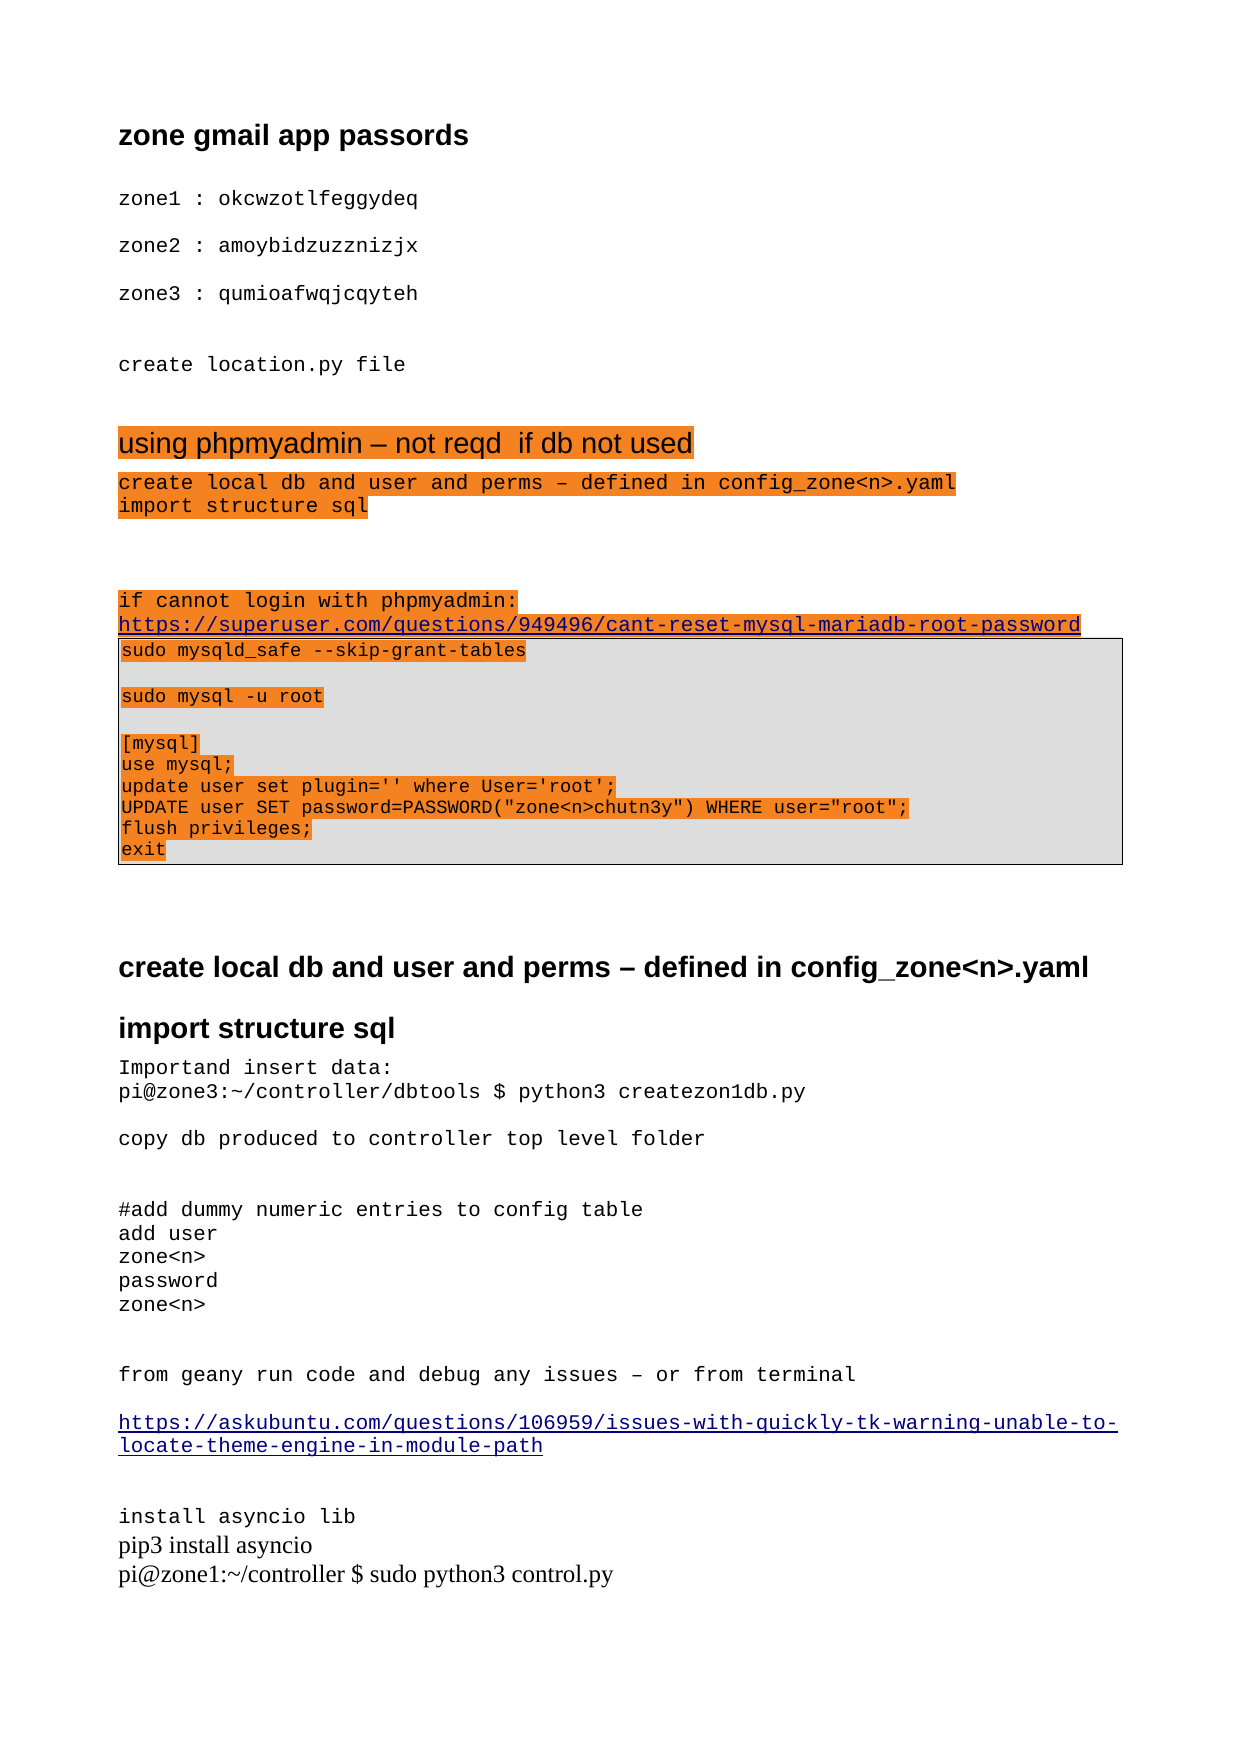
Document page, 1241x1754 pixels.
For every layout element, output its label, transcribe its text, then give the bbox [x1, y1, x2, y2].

text if cannot login with phpmyadmin: [118, 590, 1122, 614]
text install asyncio lib [118, 1506, 1122, 1530]
text add user [118, 1223, 1122, 1246]
text zone<n> [118, 1293, 1122, 1317]
text password [118, 1270, 1122, 1293]
text use mysql; [119, 752, 1122, 773]
text flush privileges; [119, 816, 1122, 837]
text create local db and user and perms – defined in config_zone<n>.yaml [118, 472, 1122, 496]
text pi@zone3:~/controller/dbtools $ python3 createzon1db.py [118, 1081, 1122, 1104]
subtitle using phpmyadmin – not reqd if db not used [118, 426, 1122, 459]
text https://askubuntu.com/questions/106959/issues-with-quickly-tk-warning-unable-to-locate-theme-engine-in-module-path [118, 1412, 1122, 1459]
text import structure sql [118, 496, 1122, 519]
text copy db produced to controller top level folder [118, 1128, 1122, 1152]
text zone1 : okcwzotlfeggydeq [118, 188, 1122, 212]
text zone<n> [118, 1246, 1122, 1270]
text zone2 : amoybidzuzznizjx [118, 235, 1122, 259]
subtitle zone gmail app passords [118, 118, 1122, 152]
text [mysql] [119, 731, 1122, 752]
text create location.py file [118, 353, 1122, 377]
text zone3 : qumioafwqjcqyteh [118, 283, 1122, 306]
subtitle import structure sql [118, 1011, 1122, 1044]
text https://superuser.com/questions/949496/cant-reset-mysql-mariadb-root-password [118, 614, 1122, 637]
text pip3 install asyncio [118, 1530, 1122, 1559]
text from geany run code and debug any issues – or from terminal [118, 1364, 1122, 1388]
text sudo mysqld_safe --skip-grant-tables [119, 639, 1122, 659]
text exit [119, 837, 1122, 864]
text sudo mysql -u root [119, 684, 1122, 705]
text Importand insert data: [118, 1057, 1122, 1081]
text pi@zone1:~/controller $ sudo python3 control.py [118, 1559, 1122, 1587]
subtitle create local db and user and perms – defined in config_zone<n>.yaml [118, 950, 1122, 984]
text update user set plugin='' where User='root'; [119, 773, 1122, 795]
text UPDATE user SET password=PASSWORD("zone<n>chutn3y") WHERE user="root"; [119, 795, 1122, 816]
text #add dummy numeric entries to config table [118, 1199, 1122, 1223]
